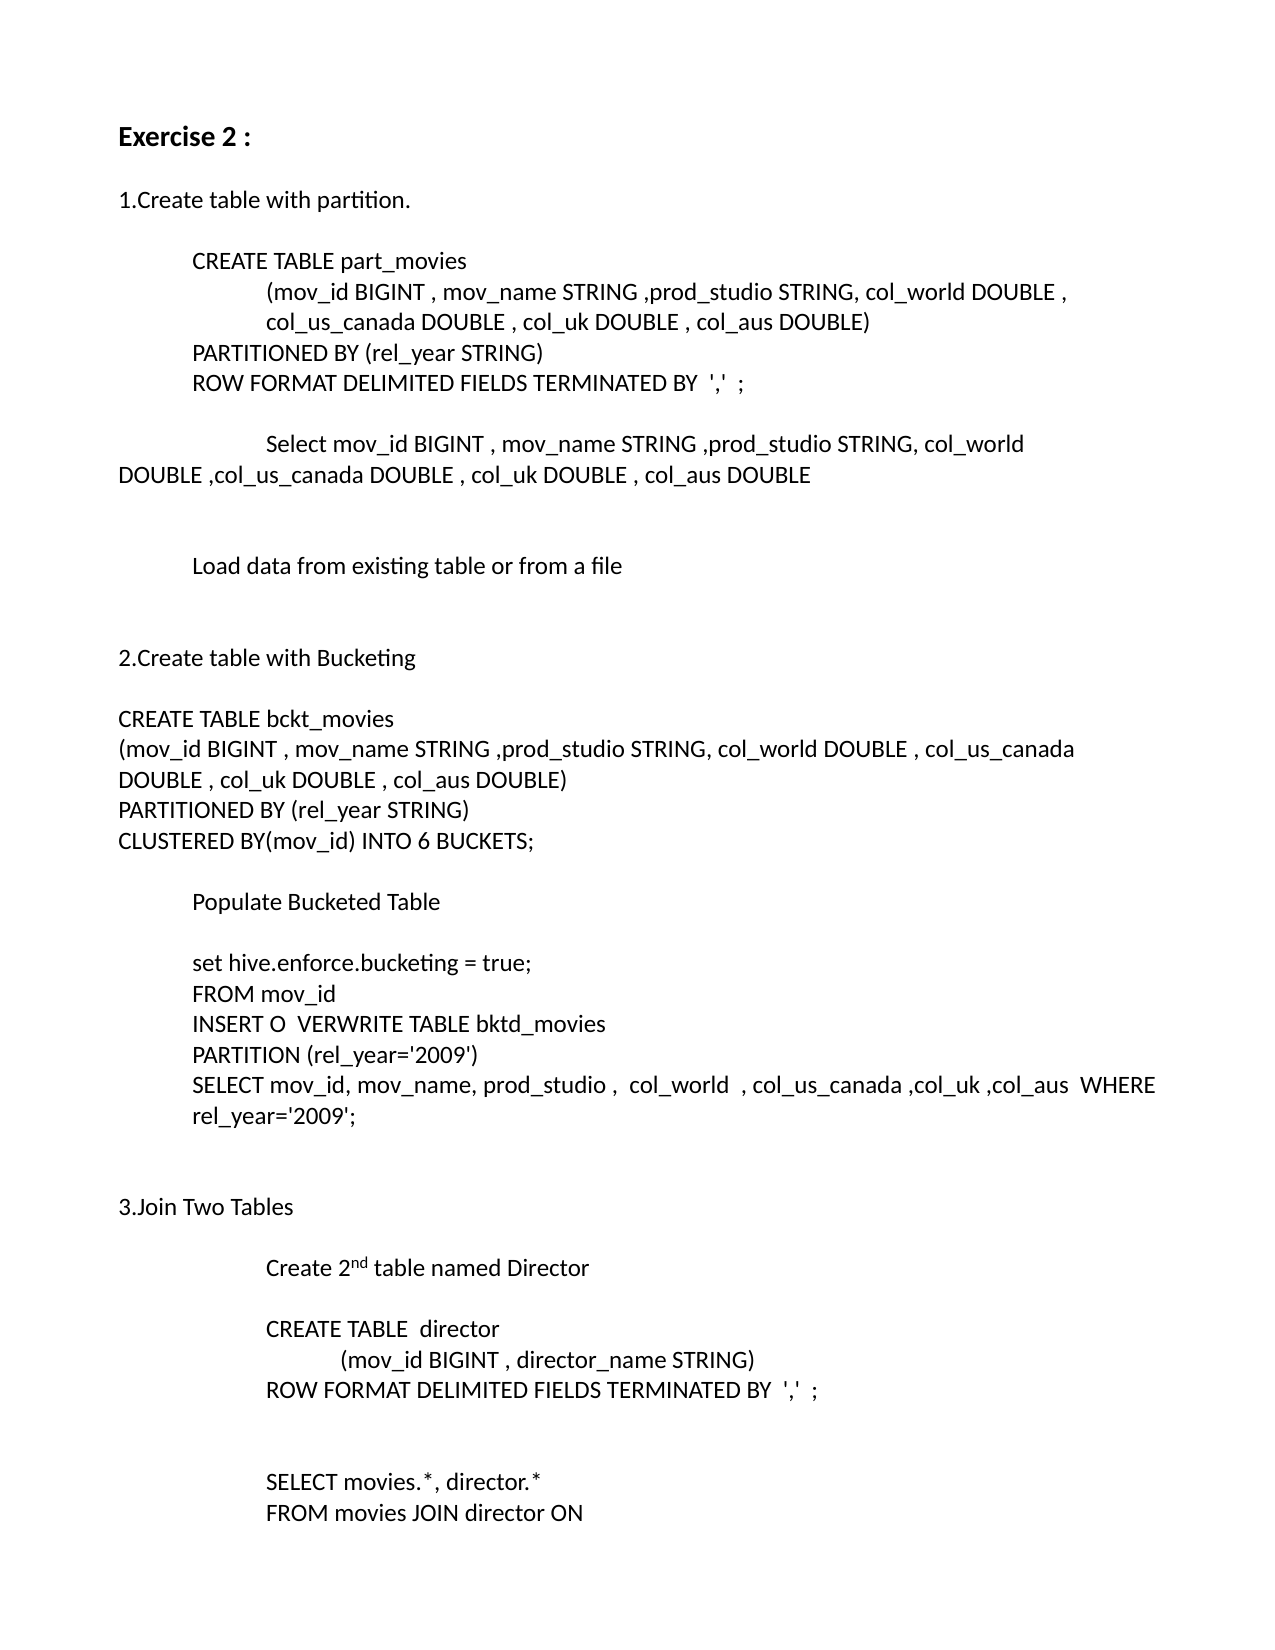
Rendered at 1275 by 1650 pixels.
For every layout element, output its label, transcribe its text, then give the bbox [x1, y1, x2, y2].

text SELECT mov_id, mov_name, prod_studio , col_world , col_us_canada ,col_uk ,col_aus WHERE rel_year='2009'; [118, 1069, 1157, 1130]
text Select mov_id BIGINT , mov_name STRING ,prod_studio STRING, col_world DOUBLE ,col_us_canada DOUBLE , col_uk DOUBLE , col_aus DOUBLE [118, 428, 1157, 489]
text CLUSTERED BY(mov_id) INTO 6 BUCKETS; [118, 825, 1157, 856]
text Exercise 2 : [118, 118, 1157, 154]
text (mov_id BIGINT , mov_name STRING ,prod_studio STRING, col_world DOUBLE , col_us_canada DOUBLE , col_uk DOUBLE , col_aus DOUBLE) [118, 734, 1157, 795]
list Create table with partition. [118, 184, 1157, 215]
text SELECT movies.*, director.* [118, 1466, 1157, 1497]
text Populate Bucketed Table [118, 886, 1157, 917]
text CREATE TABLE director [118, 1313, 1157, 1344]
text ROW FORMAT DELIMITED FIELDS TERMINATED BY ',' ; [118, 367, 1157, 398]
text ROW FORMAT DELIMITED FIELDS TERMINATED BY ',' ; [118, 1374, 1157, 1405]
text set hive.enforce.bucketing = true; [118, 947, 1157, 978]
text Load data from existing table or from a file [118, 551, 1157, 581]
text (mov_id BIGINT , director_name STRING) [118, 1344, 1157, 1374]
text (mov_id BIGINT , mov_name STRING ,prod_studio STRING, col_world DOUBLE , col_us_canada DOUBLE , col_uk DOUBLE , col_aus DOUBLE) [118, 276, 1157, 337]
list Join Two Tables [118, 1191, 1157, 1222]
text PARTITIONED BY (rel_year STRING) [118, 337, 1157, 367]
text Create 2nd table named Director [118, 1252, 1157, 1283]
text CREATE TABLE part_movies [118, 245, 1157, 276]
text CREATE TABLE bckt_movies [118, 703, 1157, 734]
text PARTITIONED BY (rel_year STRING) [118, 795, 1157, 825]
list Create table with Bucketing [118, 642, 1157, 673]
text PARTITION (rel_year='2009') [118, 1039, 1157, 1069]
text FROM movies JOIN director ON [118, 1497, 1157, 1527]
text INSERT O VERWRITE TABLE bktd_movies [118, 1008, 1157, 1039]
text FROM mov_id [118, 978, 1157, 1008]
